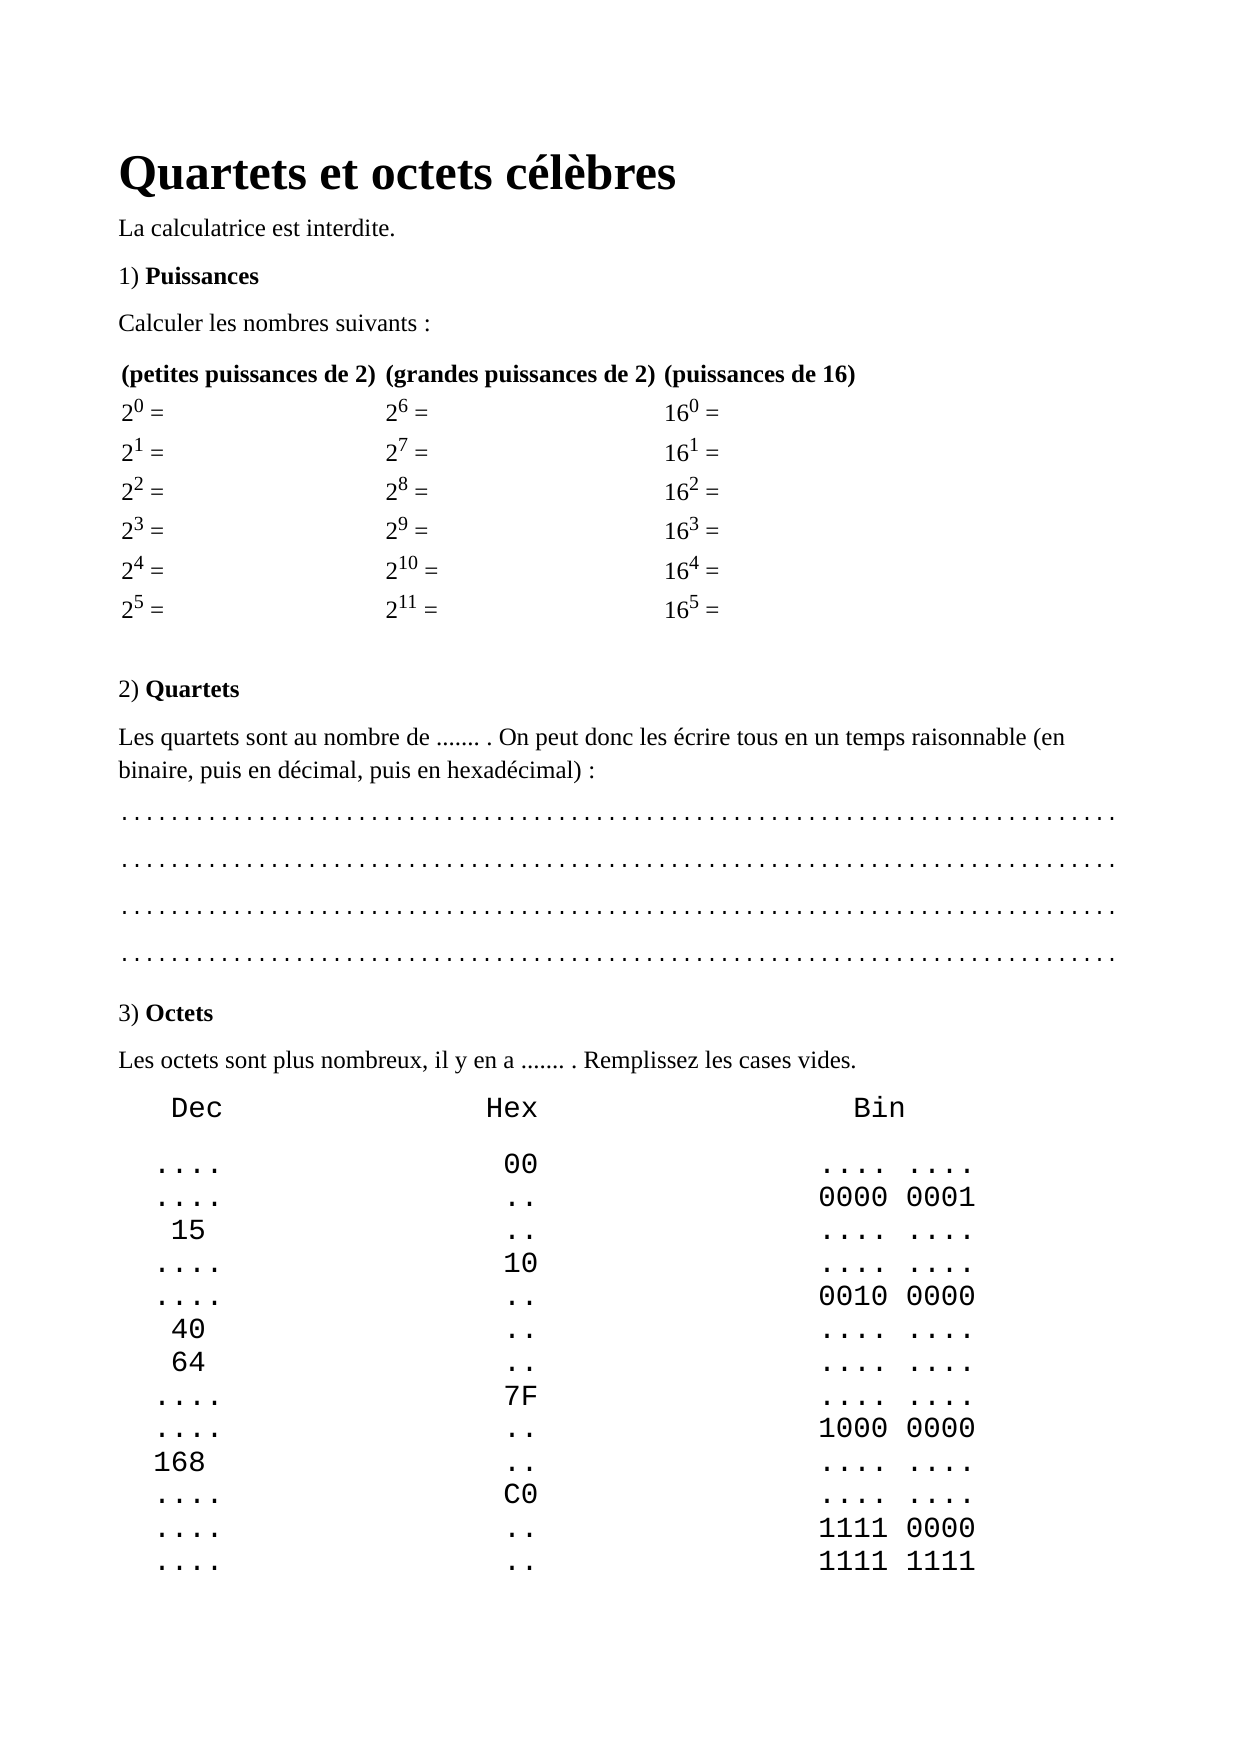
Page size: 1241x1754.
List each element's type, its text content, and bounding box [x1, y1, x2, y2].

table_cell 163 = [661, 509, 865, 548]
text .... 00 .... .... [118, 1149, 1122, 1182]
table_cell 211 = [383, 588, 661, 627]
text Les quartets sont au nombre de ....... . On peut donc les écrire tous en un temps raisonnable (en binaire, puis en décimal, puis en hexadécimal) : [118, 722, 1122, 784]
text .... C0 .... .... [118, 1480, 1122, 1513]
text 1) Puissances [118, 261, 1122, 289]
table_header (petites puissances de 2) [118, 356, 382, 391]
text .... 7F .... .... [118, 1381, 1122, 1414]
text Dec Hex Bin [118, 1093, 1122, 1126]
subtitle Quartets et octets célèbres [118, 143, 1122, 201]
text 64 .. .... .... [118, 1348, 1122, 1381]
table_cell 161 = [661, 430, 865, 469]
table_cell 24 = [118, 548, 382, 587]
table_cell 28 = [383, 469, 661, 509]
text La calculatrice est interdite. [118, 213, 1122, 242]
table_cell 165 = [661, 588, 865, 627]
table_cell 26 = [383, 391, 661, 430]
text .... .. 0000 0001 [118, 1182, 1122, 1216]
text .... .. 1111 0000 [118, 1513, 1122, 1546]
text 40 .. .... .... [118, 1314, 1122, 1348]
table_cell 23 = [118, 509, 382, 548]
text 2) Quartets [118, 674, 1122, 703]
text .... .. 1111 1111 [118, 1546, 1122, 1579]
text ................................................................................ [118, 944, 1122, 968]
text 15 .. .... .... [118, 1216, 1122, 1248]
table_cell 22 = [118, 469, 382, 509]
text .... .. 1000 0000 [118, 1414, 1122, 1447]
text 3) Octets [118, 998, 1122, 1026]
text .... 10 .... .... [118, 1248, 1122, 1282]
table_cell 210 = [383, 548, 661, 587]
table_cell 29 = [383, 509, 661, 548]
table_cell 27 = [383, 430, 661, 469]
table_cell 25 = [118, 588, 382, 627]
text ................................................................................ [118, 850, 1122, 873]
text .... .. 0010 0000 [118, 1282, 1122, 1314]
table_cell 160 = [661, 391, 865, 430]
table_header (puissances de 16) [661, 356, 865, 391]
text 168 .. .... .... [118, 1447, 1122, 1480]
text ................................................................................ [118, 803, 1122, 826]
table_cell 20 = [118, 391, 382, 430]
text ................................................................................ [118, 897, 1122, 921]
text Calculer les nombres suivants : [118, 308, 1122, 337]
table_cell 164 = [661, 548, 865, 587]
table_cell 162 = [661, 469, 865, 509]
table_header (grandes puissances de 2) [383, 356, 661, 391]
table_cell 21 = [118, 430, 382, 469]
text Les octets sont plus nombreux, il y en a ....... . Remplissez les cases vides. [118, 1045, 1122, 1074]
